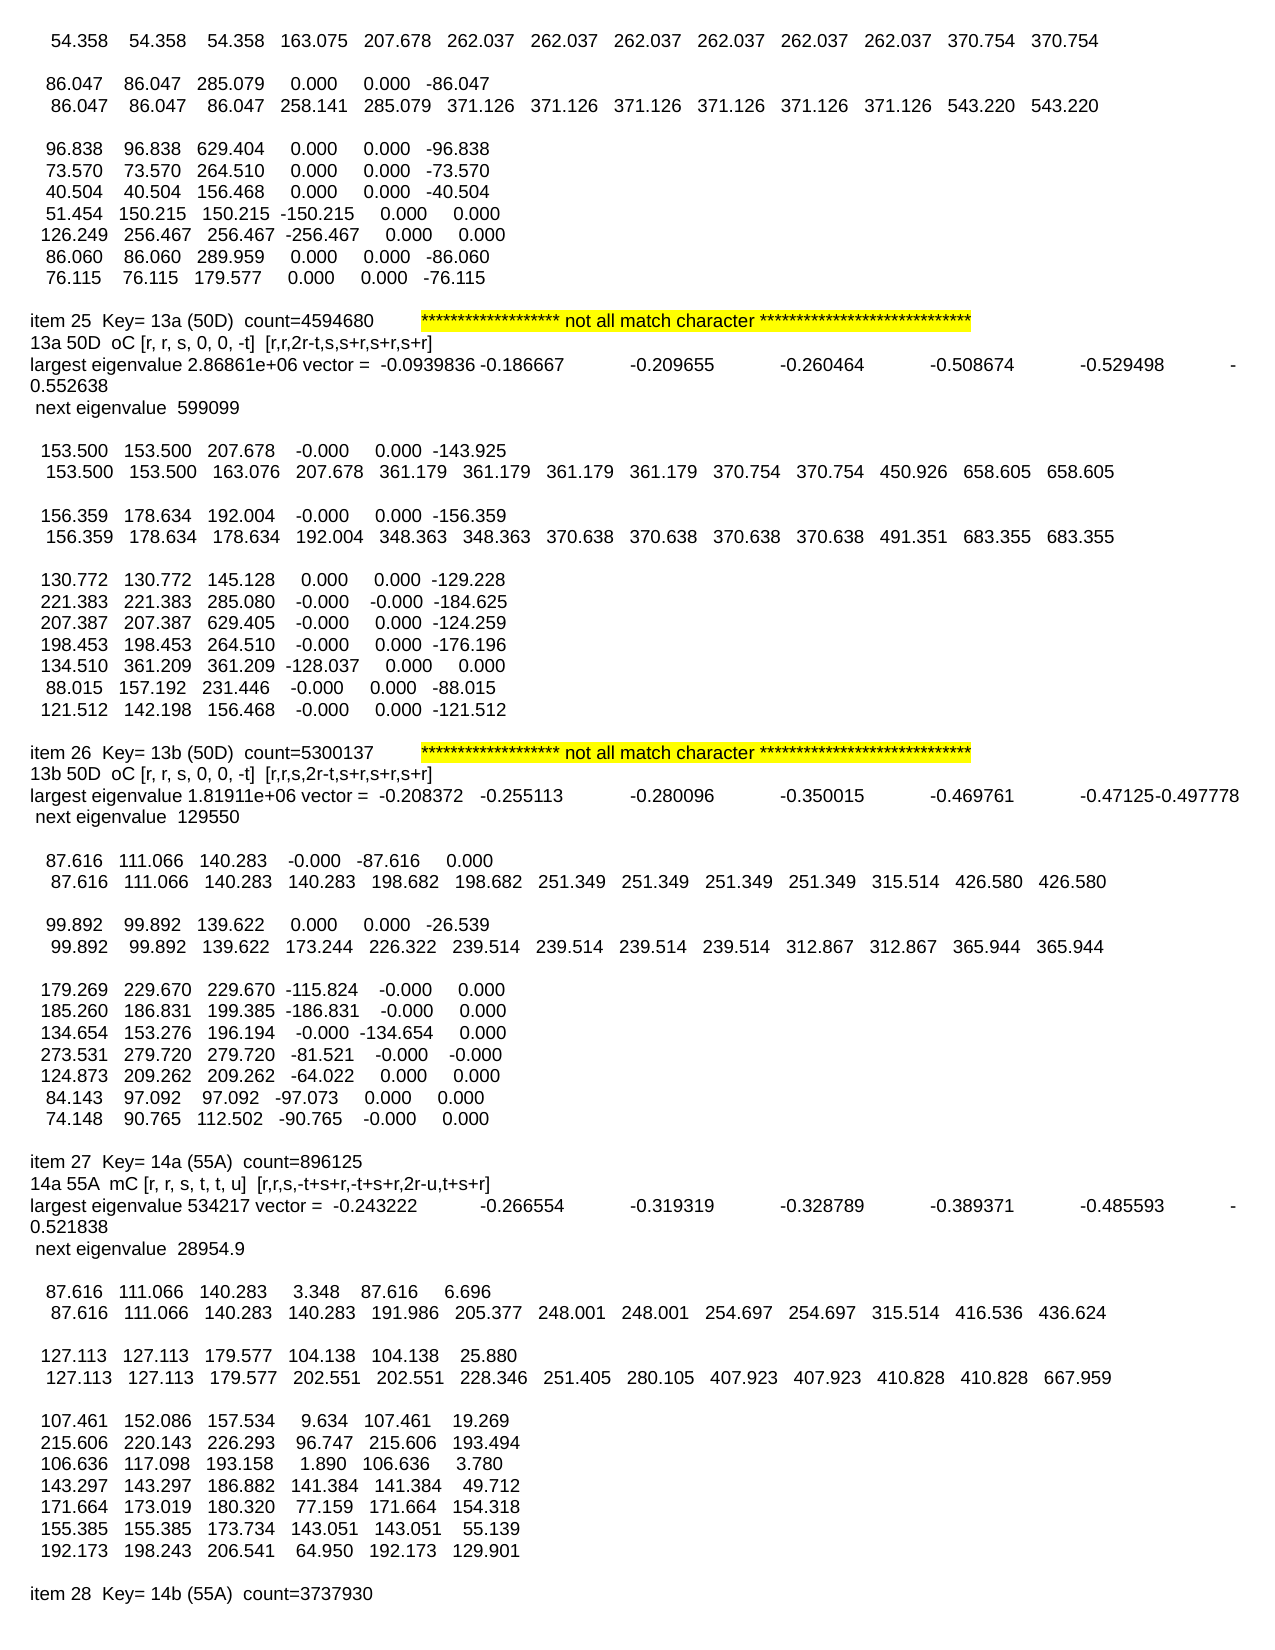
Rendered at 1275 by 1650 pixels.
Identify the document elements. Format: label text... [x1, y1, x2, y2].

text 153.500 153.500 163.076 207.678 361.179 361.179 361.179 361.179 370.754 370.754 450.926 658.605 658.605 [30, 461, 1245, 483]
text 127.113 127.113 179.577 202.551 202.551 228.346 251.405 280.105 407.923 407.923 410.828 410.828 667.959 [30, 1367, 1245, 1388]
text 13a 50D oC [r, r, s, 0, 0, -t] [r,r,2r-t,s,s+r,s+r,s+r] [30, 332, 1245, 353]
text next eigenvalue 129550 [30, 806, 1245, 828]
text item 26 Key= 13b (50D) count=5300137 ******************* not all match character ***************************** [30, 742, 1245, 763]
text 88.015 157.192 231.446 -0.000 0.000 -88.015 [30, 677, 1245, 698]
text 198.453 198.453 264.510 -0.000 0.000 -176.196 [30, 634, 1245, 655]
text 121.512 142.198 156.468 -0.000 0.000 -121.512 [30, 698, 1245, 720]
text 13b 50D oC [r, r, s, 0, 0, -t] [r,r,s,2r-t,s+r,s+r,s+r] [30, 763, 1245, 785]
text 86.047 86.047 285.079 0.000 0.000 -86.047 [30, 73, 1245, 95]
text largest eigenvalue 534217 vector = -0.243222 -0.266554 -0.319319 -0.328789 -0.389371 -0.485593 -0.521838 [30, 1194, 1245, 1237]
text 143.297 143.297 186.882 141.384 141.384 49.712 [30, 1475, 1245, 1496]
text 106.636 117.098 193.158 1.890 106.636 3.780 [30, 1453, 1245, 1475]
text largest eigenvalue 1.81911e+06 vector = -0.208372 -0.255113 -0.280096 -0.350015 -0.469761 -0.47125 -0.497778 [30, 785, 1245, 806]
text 156.359 178.634 178.634 192.004 348.363 348.363 370.638 370.638 370.638 370.638 491.351 683.355 683.355 [30, 526, 1245, 547]
text 207.387 207.387 629.405 -0.000 0.000 -124.259 [30, 612, 1245, 634]
text 86.060 86.060 289.959 0.000 0.000 -86.060 [30, 246, 1245, 267]
text 221.383 221.383 285.080 -0.000 -0.000 -184.625 [30, 591, 1245, 612]
text next eigenvalue 28954.9 [30, 1237, 1245, 1259]
text 185.260 186.831 199.385 -186.831 -0.000 0.000 [30, 1000, 1245, 1022]
text 99.892 99.892 139.622 173.244 226.322 239.514 239.514 239.514 239.514 312.867 312.867 365.944 365.944 [30, 936, 1245, 957]
text 86.047 86.047 86.047 258.141 285.079 371.126 371.126 371.126 371.126 371.126 371.126 543.220 543.220 [30, 95, 1245, 116]
text 130.772 130.772 145.128 0.000 0.000 -129.228 [30, 569, 1245, 591]
text 14a 55A mC [r, r, s, t, t, u] [r,r,s,-t+s+r,-t+s+r,2r-u,t+s+r] [30, 1173, 1245, 1194]
text 51.454 150.215 150.215 -150.215 0.000 0.000 [30, 202, 1245, 224]
text 171.664 173.019 180.320 77.159 171.664 154.318 [30, 1496, 1245, 1518]
text 87.616 111.066 140.283 140.283 198.682 198.682 251.349 251.349 251.349 251.349 315.514 426.580 426.580 [30, 871, 1245, 892]
text 134.654 153.276 196.194 -0.000 -134.654 0.000 [30, 1022, 1245, 1043]
text 84.143 97.092 97.092 -97.073 0.000 0.000 [30, 1087, 1245, 1108]
text 76.115 76.115 179.577 0.000 0.000 -76.115 [30, 267, 1245, 289]
text 99.892 99.892 139.622 0.000 0.000 -26.539 [30, 914, 1245, 936]
text 96.838 96.838 629.404 0.000 0.000 -96.838 [30, 138, 1245, 159]
text 74.148 90.765 112.502 -90.765 -0.000 0.000 [30, 1108, 1245, 1130]
text 40.504 40.504 156.468 0.000 0.000 -40.504 [30, 181, 1245, 202]
text 134.510 361.209 361.209 -128.037 0.000 0.000 [30, 655, 1245, 677]
text 153.500 153.500 207.678 -0.000 0.000 -143.925 [30, 440, 1245, 461]
text 124.873 209.262 209.262 -64.022 0.000 0.000 [30, 1065, 1245, 1087]
text next eigenvalue 599099 [30, 397, 1245, 418]
text item 28 Key= 14b (55A) count=3737930 [30, 1582, 1245, 1604]
text item 25 Key= 13a (50D) count=4594680 ******************* not all match character ***************************** [30, 310, 1245, 332]
text 156.359 178.634 192.004 -0.000 0.000 -156.359 [30, 504, 1245, 526]
text 215.606 220.143 226.293 96.747 215.606 193.494 [30, 1432, 1245, 1453]
text 273.531 279.720 279.720 -81.521 -0.000 -0.000 [30, 1043, 1245, 1065]
text 54.358 54.358 54.358 163.075 207.678 262.037 262.037 262.037 262.037 262.037 262.037 370.754 370.754 [30, 30, 1245, 52]
text 87.616 111.066 140.283 -0.000 -87.616 0.000 [30, 849, 1245, 871]
text 127.113 127.113 179.577 104.138 104.138 25.880 [30, 1345, 1245, 1367]
text item 27 Key= 14a (55A) count=896125 [30, 1151, 1245, 1173]
text 107.461 152.086 157.534 9.634 107.461 19.269 [30, 1410, 1245, 1432]
text 179.269 229.670 229.670 -115.824 -0.000 0.000 [30, 979, 1245, 1000]
text 87.616 111.066 140.283 140.283 191.986 205.377 248.001 248.001 254.697 254.697 315.514 416.536 436.624 [30, 1302, 1245, 1324]
text 73.570 73.570 264.510 0.000 0.000 -73.570 [30, 159, 1245, 181]
text 126.249 256.467 256.467 -256.467 0.000 0.000 [30, 224, 1245, 246]
text 155.385 155.385 173.734 143.051 143.051 55.139 [30, 1518, 1245, 1539]
text 192.173 198.243 206.541 64.950 192.173 129.901 [30, 1539, 1245, 1561]
text 87.616 111.066 140.283 3.348 87.616 6.696 [30, 1281, 1245, 1302]
text largest eigenvalue 2.86861e+06 vector = -0.0939836 -0.186667 -0.209655 -0.260464 -0.508674 -0.529498 -0.552638 [30, 353, 1245, 397]
